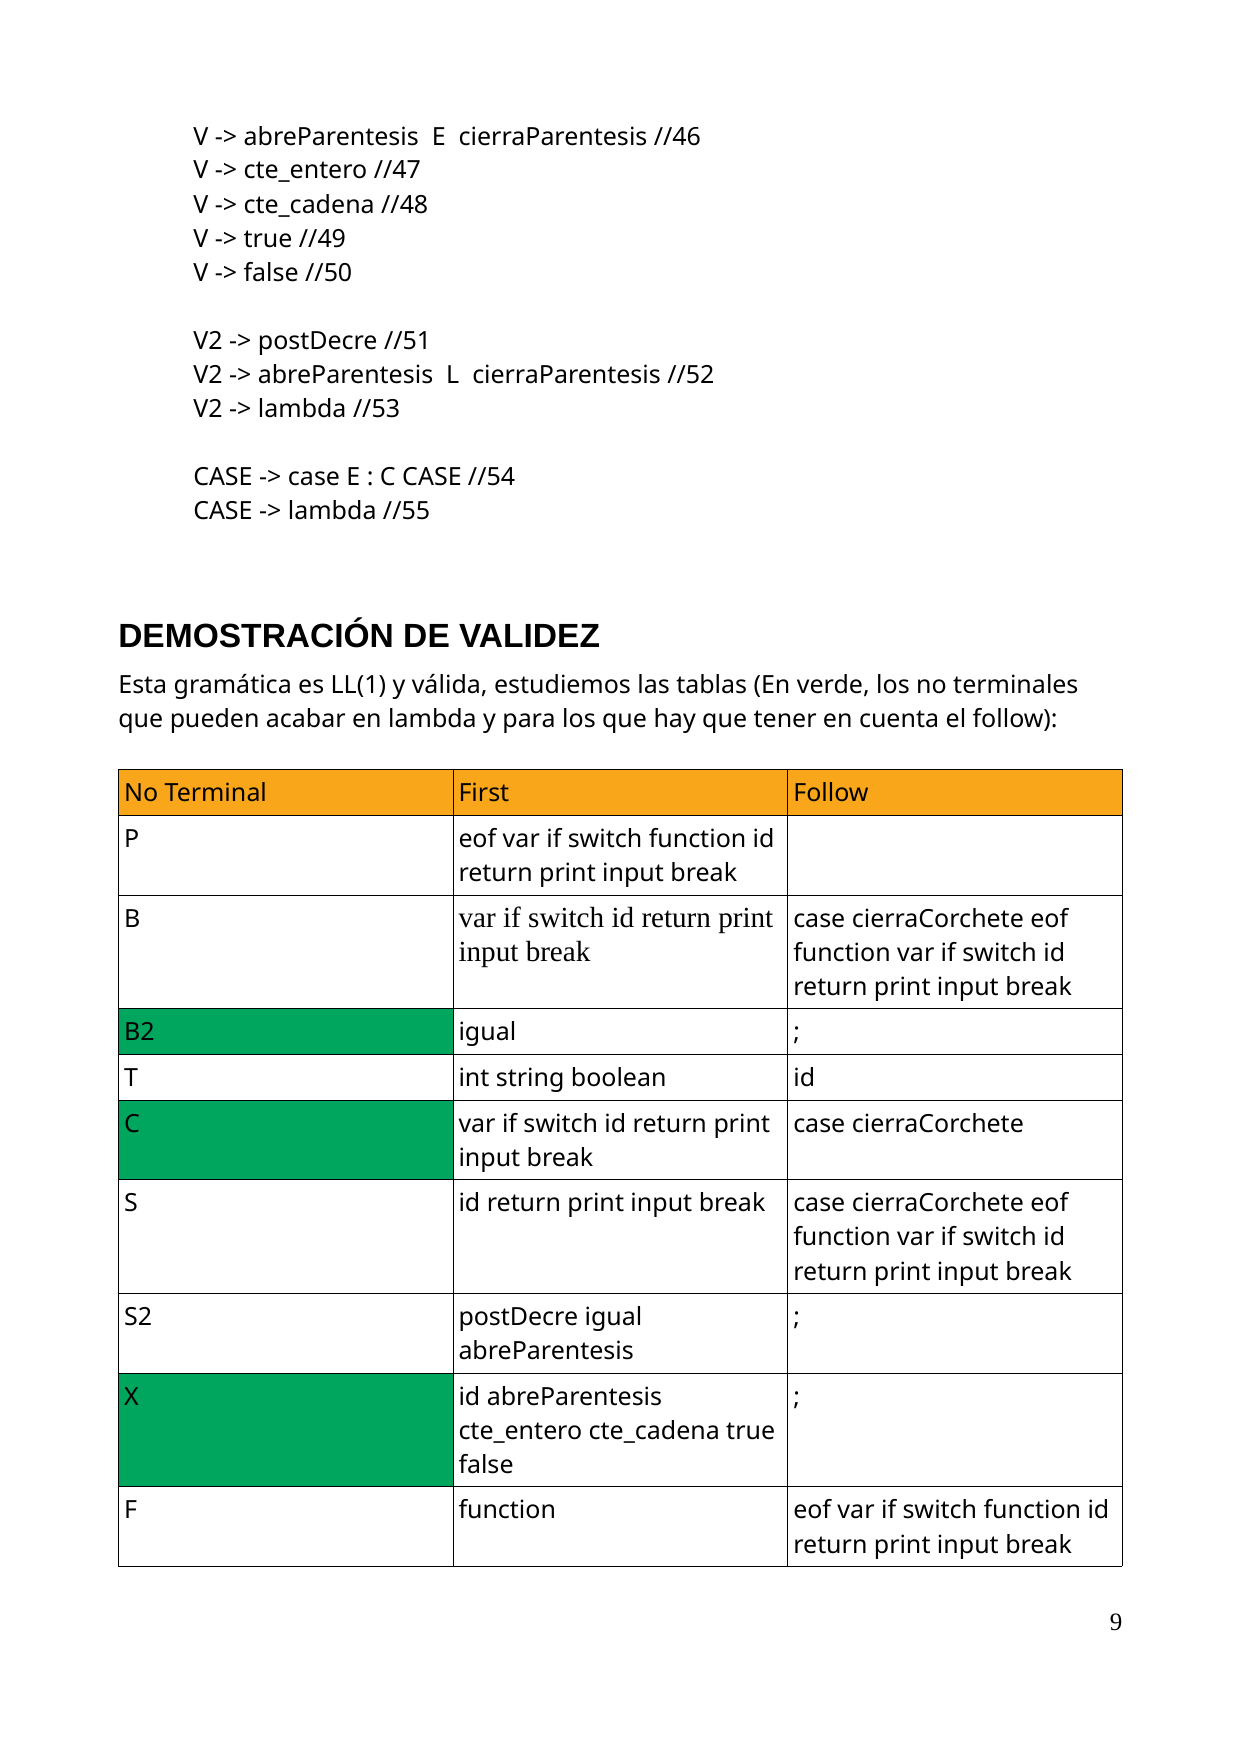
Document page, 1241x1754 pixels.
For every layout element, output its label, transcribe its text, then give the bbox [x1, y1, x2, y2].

text V2 -> abreParentesis L cierraParentesis //52 [118, 357, 1122, 391]
subtitle DEMOSTRACIÓN DE VALIDEZ [118, 616, 1122, 654]
text CASE -> lambda //55 [118, 493, 1122, 527]
table_cell ; [788, 1294, 1122, 1373]
table_header Follow [788, 770, 1122, 815]
table_cell P [119, 816, 453, 894]
text V -> false //50 [118, 254, 1122, 288]
table_cell B2 [119, 1009, 453, 1054]
table_cell id abreParentesis cte_entero cte_cadena true false [454, 1374, 787, 1486]
text V2 -> lambda //53 [118, 391, 1122, 425]
table_cell X [119, 1374, 453, 1486]
table_cell C [119, 1101, 453, 1179]
text CASE -> case E : C CASE //54 [118, 459, 1122, 493]
table_cell var if switch id return print input break [454, 1101, 787, 1179]
table_cell [788, 816, 1122, 894]
table_cell igual [454, 1009, 787, 1054]
text Esta gramática es LL(1) y válida, estudiemos las tablas (En verde, los no terminales que pueden acabar en lambda y para los que hay que tener en cuenta el follow): [118, 667, 1122, 735]
table_cell id [788, 1055, 1122, 1099]
table_cell F [119, 1487, 453, 1566]
table_cell ; [788, 1009, 1122, 1054]
table_cell eof var if switch function id return print input break [454, 816, 787, 894]
text V -> abreParentesis E cierraParentesis //46 [118, 118, 1122, 152]
text V -> cte_cadena //48 [118, 186, 1122, 220]
table_cell ; [788, 1374, 1122, 1486]
table_cell case cierraCorchete [788, 1101, 1122, 1179]
table_cell int string boolean [454, 1055, 787, 1099]
table_cell var if switch id return print input break [454, 896, 787, 1008]
table_cell case cierraCorchete eof function var if switch id return print input break [788, 1180, 1122, 1293]
table_header No Terminal [119, 770, 453, 815]
text V -> true //49 [118, 220, 1122, 254]
table_cell B [119, 896, 453, 1008]
table_cell T [119, 1055, 453, 1099]
text V2 -> postDecre //51 [118, 322, 1122, 357]
table_cell postDecre igual abreParentesis [454, 1294, 787, 1373]
text V -> cte_entero //47 [118, 152, 1122, 186]
table_cell function [454, 1487, 787, 1566]
table_cell case cierraCorchete eof function var if switch id return print input break [788, 896, 1122, 1008]
table_cell id return print input break [454, 1180, 787, 1293]
table_cell S2 [119, 1294, 453, 1373]
table_cell eof var if switch function id return print input break [788, 1487, 1122, 1566]
table_header First [454, 770, 787, 815]
table_cell S [119, 1180, 453, 1293]
